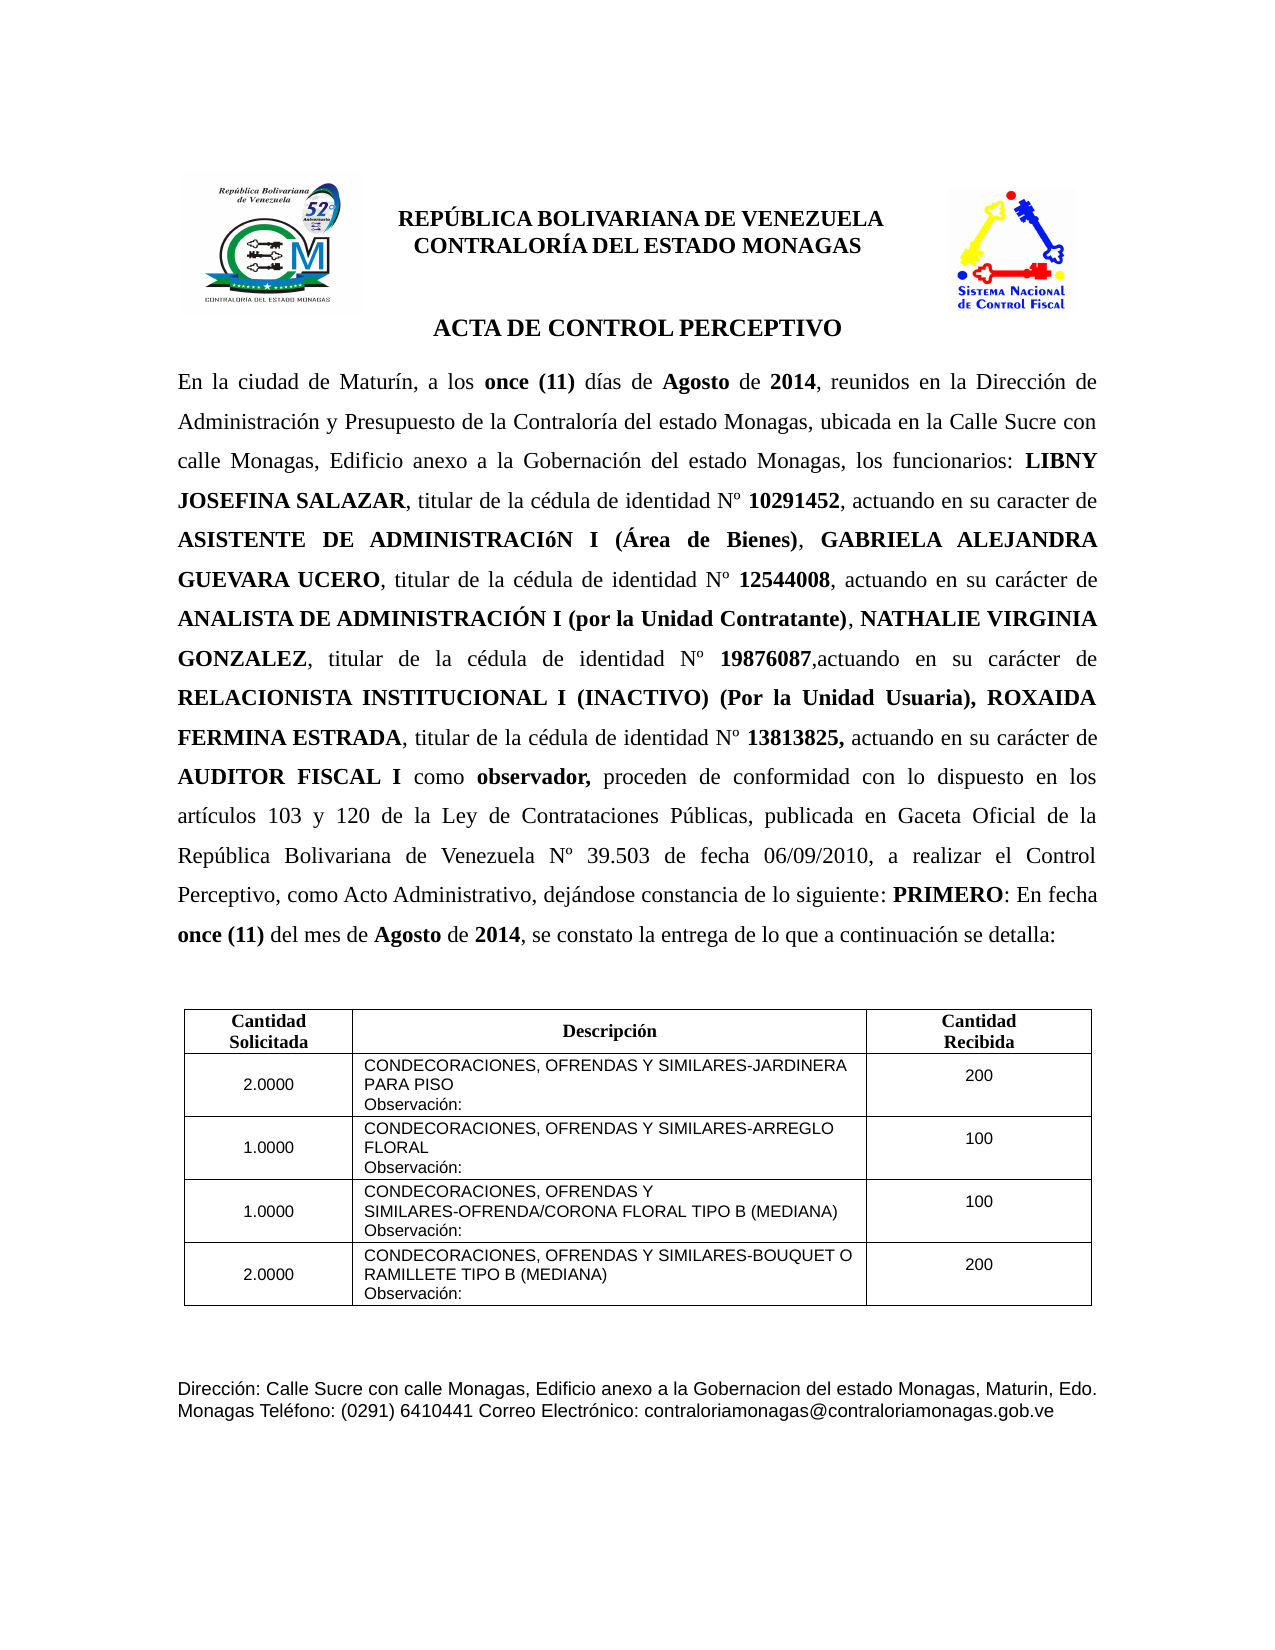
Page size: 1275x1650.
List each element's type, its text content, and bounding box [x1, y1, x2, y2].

table_header Cantidad Solicitada [185, 1010, 352, 1053]
table_cell 100 [867, 1117, 1091, 1179]
table_cell CONDECORACIONES, OFRENDAS Y SIMILARES-BOUQUET O RAMILLETE TIPO B (MEDIANA) Observación: [353, 1243, 866, 1305]
table_cell CONDECORACIONES, OFRENDAS Y SIMILARES-ARREGLO FLORAL Observación: [353, 1117, 866, 1179]
table_cell CONDECORACIONES, OFRENDAS Y SIMILARES-OFRENDA/CORONA FLORAL TIPO B (MEDIANA) Observación: [353, 1180, 866, 1242]
table_cell 2.0000 [185, 1054, 352, 1116]
table_cell 200 [867, 1054, 1091, 1116]
picture [182, 171, 363, 314]
table_cell 2.0000 [185, 1243, 352, 1305]
table_header Cantidad Recibida [867, 1010, 1091, 1053]
picture [948, 188, 1076, 312]
table_cell 1.0000 [185, 1180, 352, 1242]
table_cell 200 [867, 1243, 1091, 1305]
table_header Descripción [353, 1010, 866, 1053]
table_cell CONDECORACIONES, OFRENDAS Y SIMILARES-JARDINERA PARA PISO Observación: [353, 1054, 866, 1116]
text ACTA DE CONTROL PERCEPTIVO [177, 313, 1098, 342]
table_cell 100 [867, 1180, 1091, 1242]
text En la ciudad de Maturín, a los once (11) días de Agosto de 2014, reunidos en la Dirección de Administración y Presupuesto de la Contraloría del estado Monagas, ubicada en la Calle Sucre con calle Monagas, Edificio anexo a la Gobernación del estado Monagas, los funcionarios: LIBNY JOSEFINA SALAZAR, titular de la cédula de identidad Nº 10291452, actuando en su caracter de ASISTENTE DE ADMINISTRACIóN I (Área de Bienes), GABRIELA ALEJANDRA GUEVARA UCERO, titular de la cédula de identidad Nº 12544008, actuando en su carácter de ANALISTA DE ADMINISTRACIÓN I (por la Unidad Contratante), NATHALIE VIRGINIA GONZALEZ, titular de la cédula de identidad Nº 19876087,actuando en su carácter de RELACIONISTA INSTITUCIONAL I (INACTIVO) (Por la Unidad Usuaria), ROXAIDA FERMINA ESTRADA, titular de la cédula de identidad Nº 13813825, actuando en su carácter de AUDITOR FISCAL I como observador, proceden de conformidad con lo dispuesto en los artículos 103 y 120 de la Ley de Contrataciones Públicas, publicada en Gaceta Oficial de la República Bolivariana de Venezuela Nº 39.503 de fecha 06/09/2010, a realizar el Control Perceptivo, como Acto Administrativo, dejándose constancia de lo siguiente: PRIMERO: En fecha once (11) del mes de Agosto de 2014, se constato la entrega de lo que a continuación se detalla: [177, 368, 1098, 947]
table_cell 1.0000 [185, 1117, 352, 1179]
